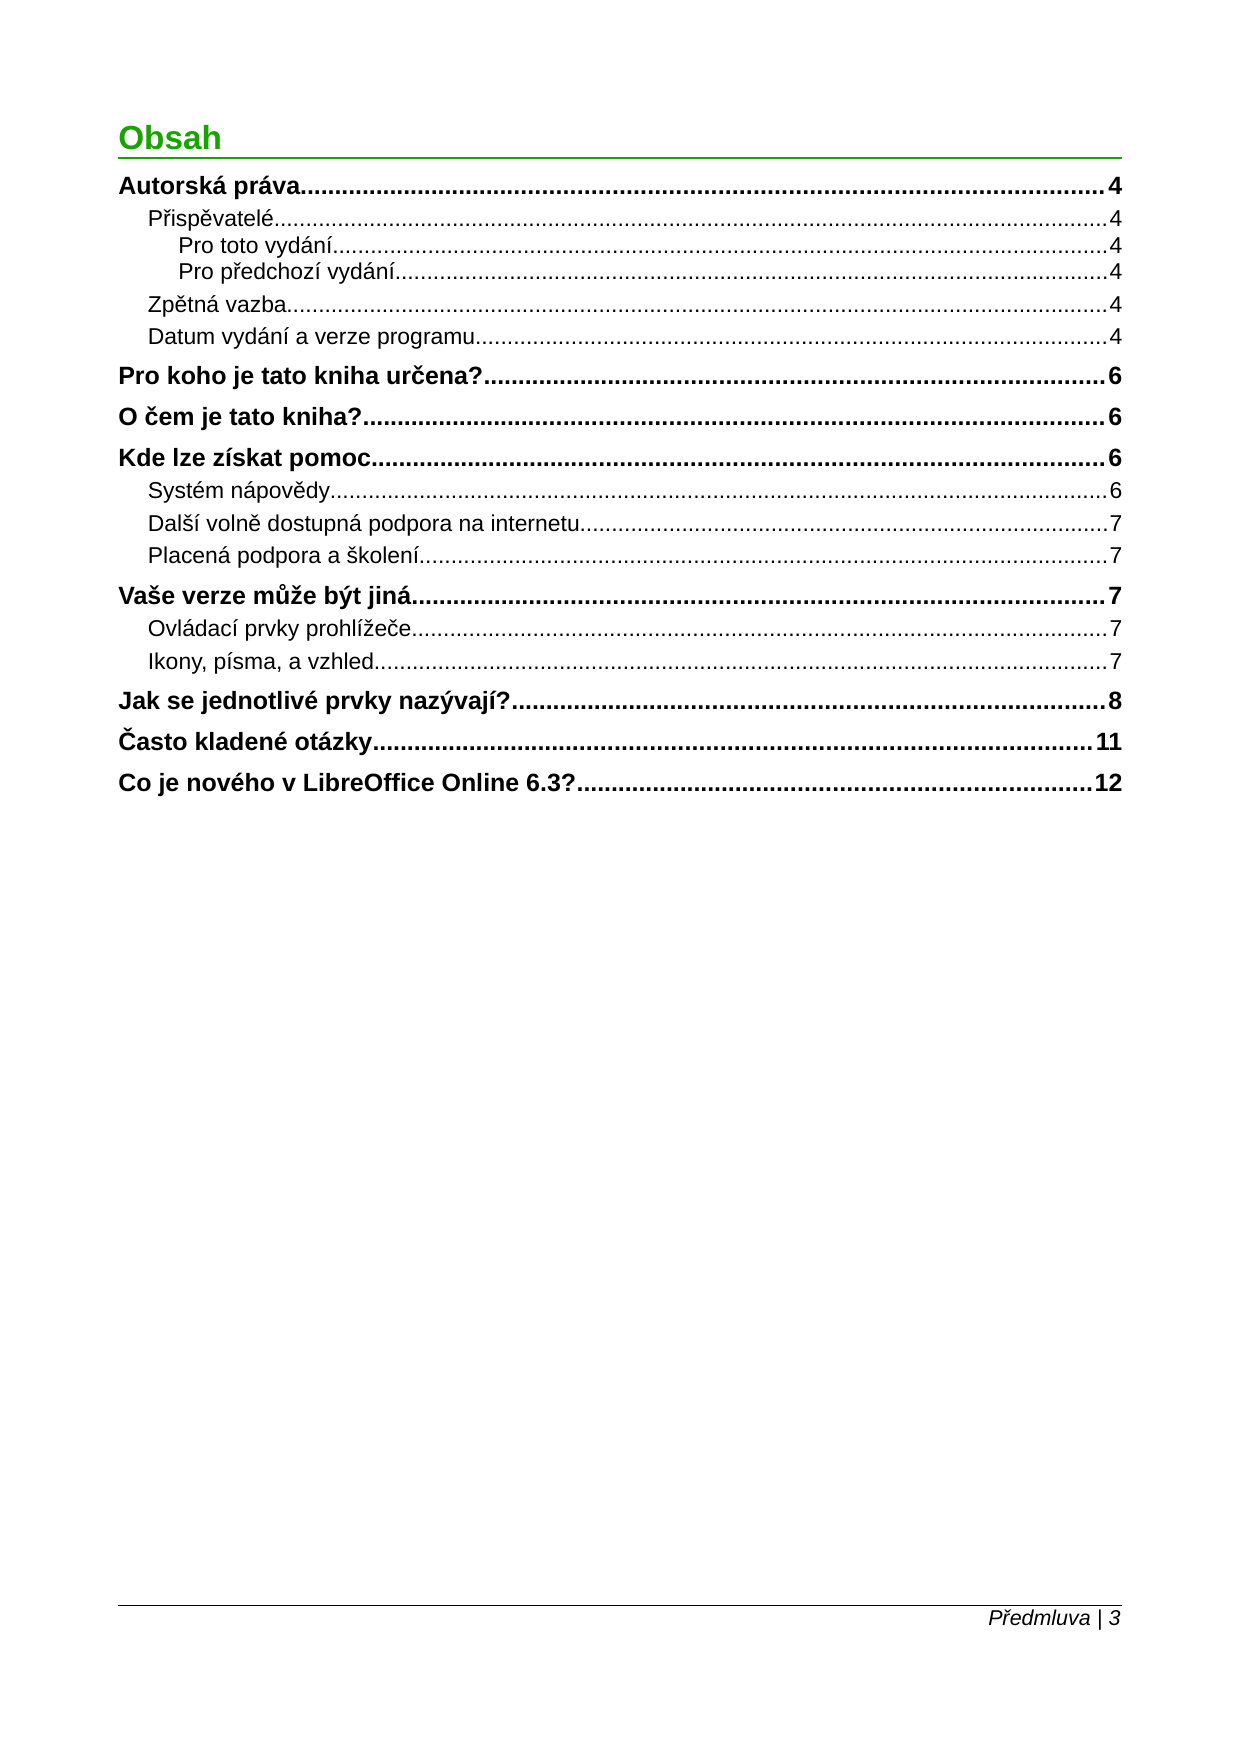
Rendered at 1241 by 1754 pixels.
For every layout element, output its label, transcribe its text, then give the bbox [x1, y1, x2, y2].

text Jak se jednotlivé prvky nazývají? 8 [118, 686, 1122, 715]
text Placená podpora a školení 7 [148, 542, 1122, 569]
text Často kladené otázky 11 [118, 727, 1122, 756]
text Kde lze získat pomoc 6 [118, 443, 1122, 471]
text Systém nápovědy 6 [148, 477, 1122, 504]
text Vaše verze může být jiná 7 [118, 581, 1122, 609]
text Ikony, písma, a vzhled 7 [148, 648, 1122, 674]
text O čem je tato kniha? 6 [118, 402, 1122, 431]
subtitle Obsah [118, 118, 1122, 157]
text Pro předchozí vydání 4 [178, 258, 1122, 284]
text Ovládací prvky prohlížeče 7 [148, 615, 1122, 642]
text Autorská práva 4 [118, 171, 1122, 199]
text Co je nového v LibreOffice Online 6.3? 12 [118, 768, 1122, 796]
text Pro toto vydání 4 [178, 232, 1122, 258]
text Datum vydání a verze programu 4 [148, 323, 1122, 349]
text Další volně dostupná podpora na internetu 7 [148, 510, 1122, 536]
text Pro koho je tato kniha určena? 6 [118, 361, 1122, 390]
text Zpětná vazba 4 [148, 291, 1122, 317]
text Přispěvatelé 4 [148, 205, 1122, 232]
